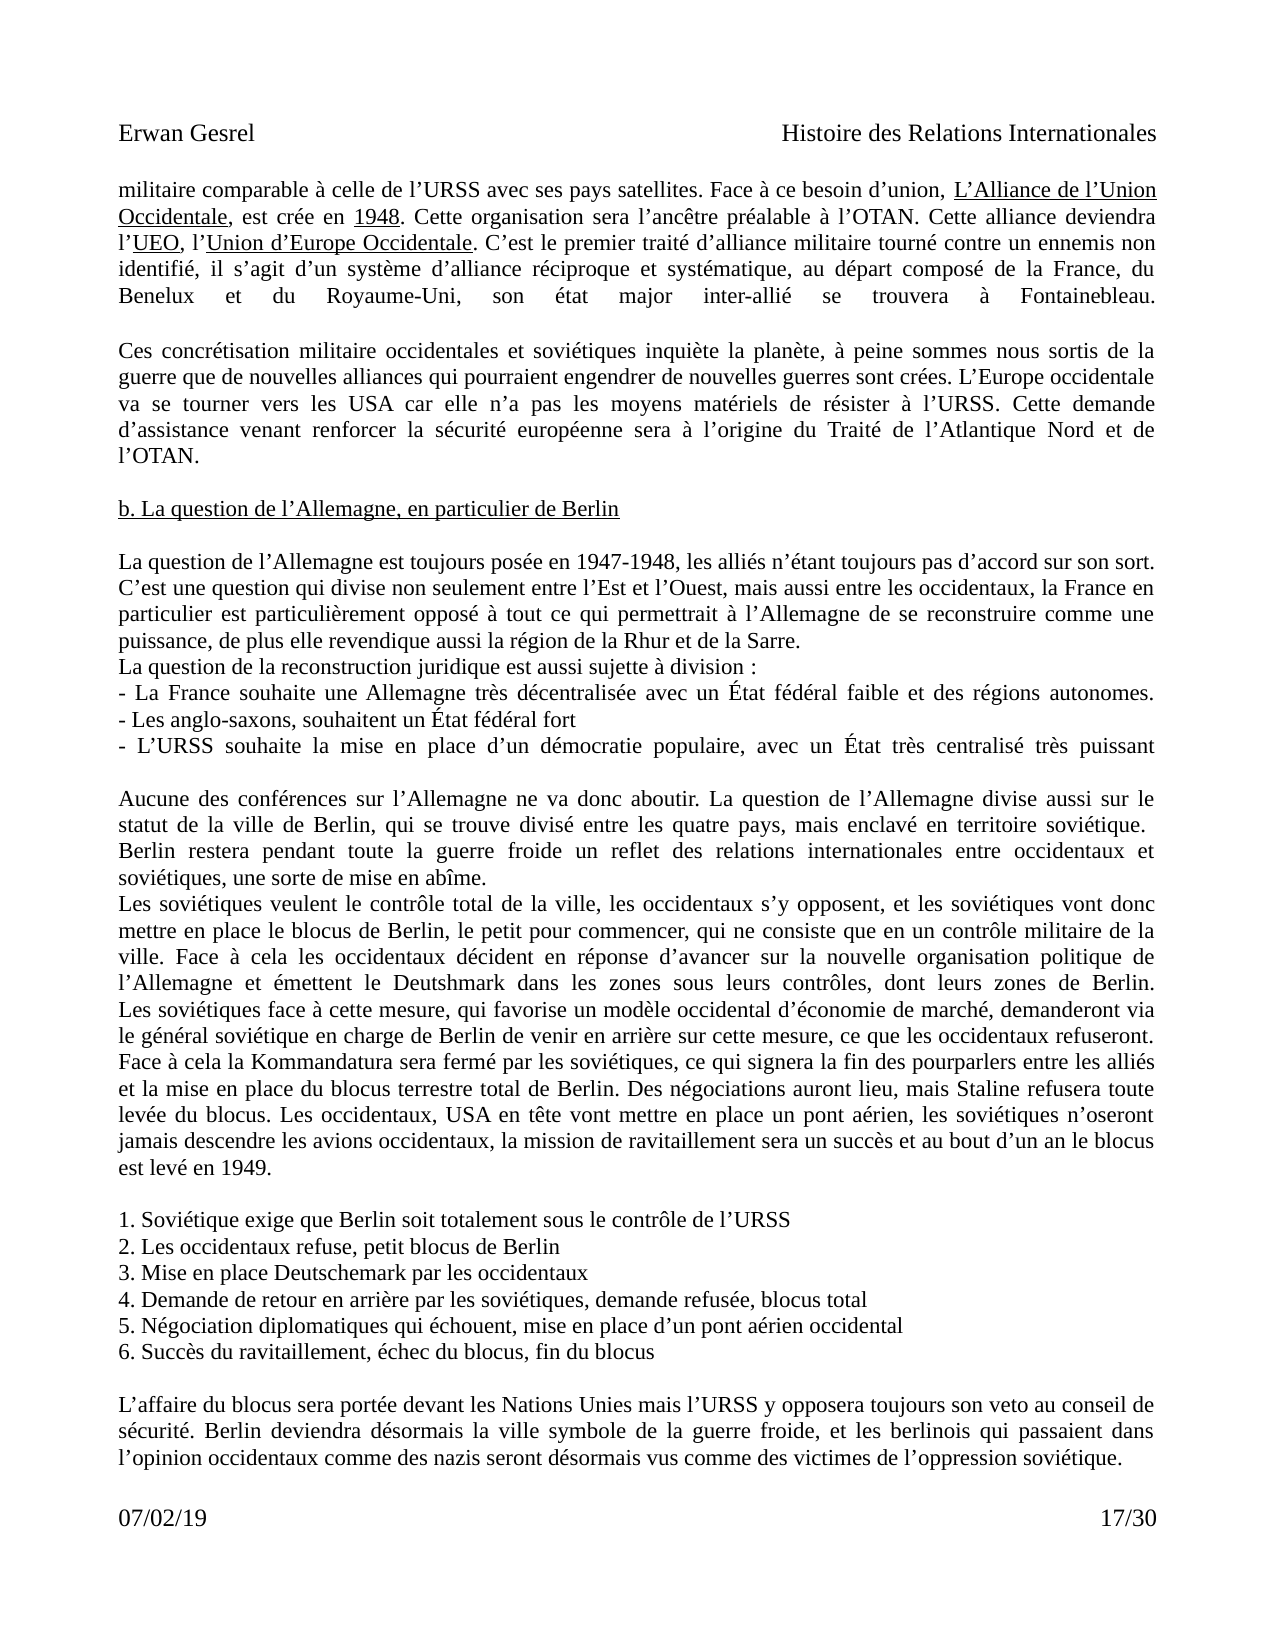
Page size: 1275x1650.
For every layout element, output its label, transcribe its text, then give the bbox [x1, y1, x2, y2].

text - L’URSS souhaite la mise en place d’un démocratie populaire, avec un État très centralisé très puissant Aucune des conférences sur l’Allemagne ne va donc aboutir. La question de l’Allemagne divise aussi sur le statut de la ville de Berlin, qui se trouve divisé entre les quatre pays, mais enclavé en territoire soviétique. Berlin restera pendant toute la guerre froide un reflet des relations internationales entre occidentaux et soviétiques, une sorte de mise en abîme. [118, 732, 1157, 890]
text La question de l’Allemagne est toujours posée en 1947-1948, les alliés n’étant toujours pas d’accord sur son sort. C’est une question qui divise non seulement entre l’Est et l’Ouest, mais aussi entre les occidentaux, la France en particulier est particulièrement opposé à tout ce qui permettrait à l’Allemagne de se reconstruire comme une puissance, de plus elle revendique aussi la région de la Rhur et de la Sarre. [118, 548, 1157, 653]
text militaire comparable à celle de l’URSS avec ses pays satellites. Face à ce besoin d’union, L’Alliance de l’Union Occidentale, est crée en 1948. Cette organisation sera l’ancêtre préalable à l’OTAN. Cette alliance deviendra l’UEO, l’Union d’Europe Occidentale. C’est le premier traité d’alliance militaire tourné contre un ennemis non identifié, il s’agit d’un système d’alliance réciproque et systématique, au départ composé de la France, du Benelux et du Royaume-Uni, son état major inter-allié se trouvera à Fontainebleau. [118, 176, 1157, 337]
text 4. Demande de retour en arrière par les soviétiques, demande refusée, blocus total [118, 1286, 1157, 1312]
text 1. Soviétique exige que Berlin soit totalement sous le contrôle de l’URSS [118, 1207, 1157, 1233]
text 6. Succès du ravitaillement, échec du blocus, fin du blocus [118, 1338, 1157, 1365]
text b. La question de l’Allemagne, en particulier de Berlin [118, 495, 1157, 521]
text L’affaire du blocus sera portée devant les Nations Unies mais l’URSS y opposera toujours son veto au conseil de sécurité. Berlin deviendra désormais la ville symbole de la guerre froide, et les berlinois qui passaient dans l’opinion occidentaux comme des nazis seront désormais vus comme des victimes de l’oppression soviétique. [118, 1391, 1157, 1470]
text 5. Négociation diplomatiques qui échouent, mise en place d’un pont aérien occidental [118, 1312, 1157, 1338]
text 2. Les occidentaux refuse, petit blocus de Berlin [118, 1233, 1157, 1259]
text La question de la reconstruction juridique est aussi sujette à division : [118, 653, 1157, 679]
text - La France souhaite une Allemagne très décentralisée avec un État fédéral faible et des régions autonomes. - Les anglo-saxons, souhaitent un État fédéral fort [118, 679, 1157, 732]
text Les soviétiques veulent le contrôle total de la ville, les occidentaux s’y opposent, et les soviétiques vont donc mettre en place le blocus de Berlin, le petit pour commencer, qui ne consiste que en un contrôle militaire de la ville. Face à cela les occidentaux décident en réponse d’avancer sur la nouvelle organisation politique de l’Allemagne et émettent le Deutshmark dans les zones sous leurs contrôles, dont leurs zones de Berlin. Les soviétiques face à cette mesure, qui favorise un modèle occidental d’économie de marché, demanderont via le général soviétique en charge de Berlin de venir en arrière sur cette mesure, ce que les occidentaux refuseront. Face à cela la Kommandatura sera fermé par les soviétiques, ce qui signera la fin des pourparlers entre les alliés et la mise en place du blocus terrestre total de Berlin. Des négociations auront lieu, mais Staline refusera toute levée du blocus. Les occidentaux, USA en tête vont mettre en place un pont aérien, les soviétiques n’oseront jamais descendre les avions occidentaux, la mission de ravitaillement sera un succès et au bout d’un an le blocus est levé en 1949. [118, 890, 1157, 1180]
text Ces concrétisation militaire occidentales et soviétiques inquiète la planète, à peine sommes nous sortis de la guerre que de nouvelles alliances qui pourraient engendrer de nouvelles guerres sont crées. L’Europe occidentale va se tourner vers les USA car elle n’a pas les moyens matériels de résister à l’URSS. Cette demande d’assistance venant renforcer la sécurité européenne sera à l’origine du Traité de l’Atlantique Nord et de l’OTAN. [118, 337, 1157, 469]
text 3. Mise en place Deutschemark par les occidentaux [118, 1259, 1157, 1286]
